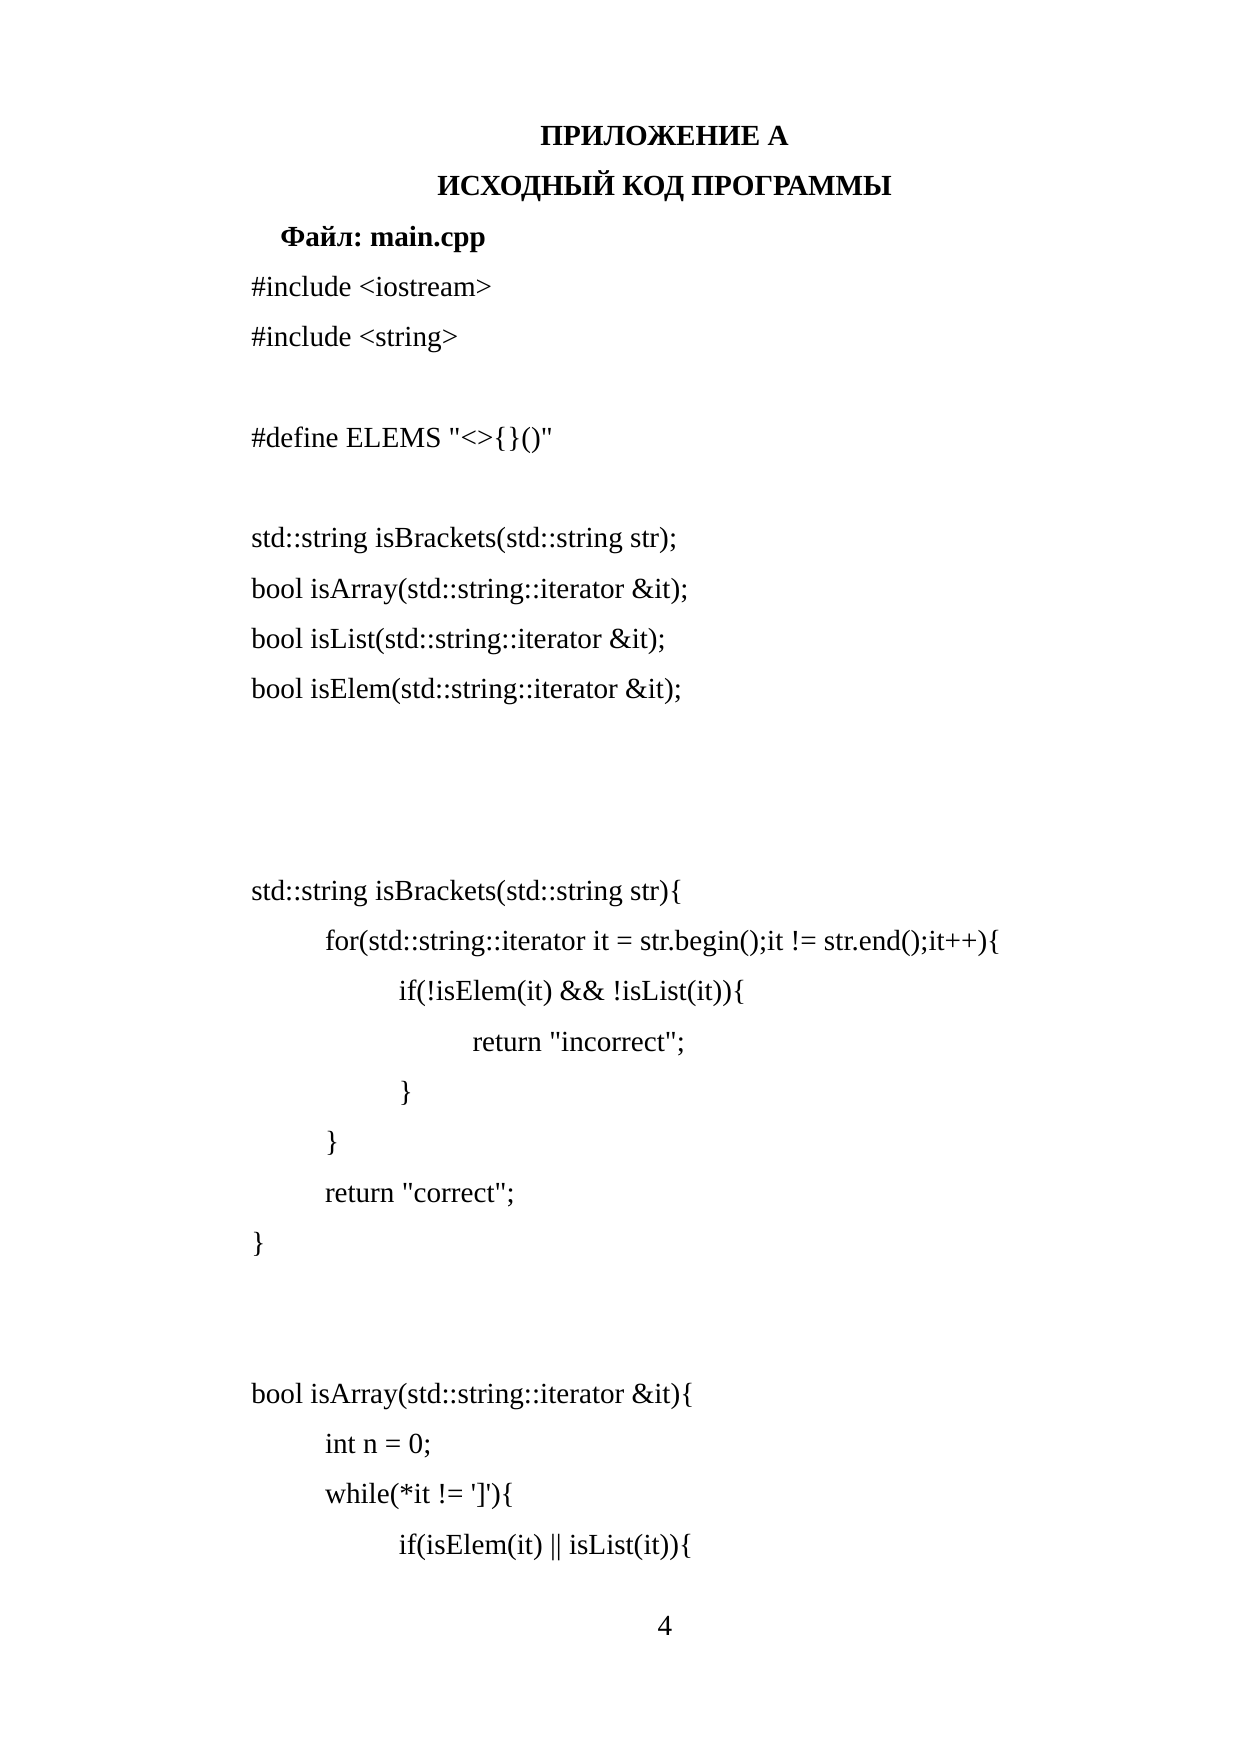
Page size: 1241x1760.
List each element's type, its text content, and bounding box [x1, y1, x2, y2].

text std::string isBrackets(std::string str){ [177, 873, 1152, 906]
text } [177, 1225, 1152, 1258]
text } [177, 1074, 1152, 1108]
text int n = 0; [177, 1426, 1152, 1460]
text return "incorrect"; [177, 1024, 1152, 1057]
text return "correct"; [177, 1175, 1152, 1208]
text for(std::string::iterator it = str.begin();it != str.end();it++){ [177, 923, 1152, 957]
text Файл: main.cpp [177, 219, 1152, 252]
subtitle Приложение А Исходный код программы [177, 118, 1152, 202]
text bool isArray(std::string::iterator &it){ [177, 1376, 1152, 1409]
text #include <string> [177, 319, 1152, 353]
text bool isElem(std::string::iterator &it); [177, 672, 1152, 705]
text #define ELEMS "<>{}()" [177, 420, 1152, 453]
text while(*it != ']'){ [177, 1477, 1152, 1510]
text bool isArray(std::string::iterator &it); [177, 571, 1152, 604]
text bool isList(std::string::iterator &it); [177, 621, 1152, 655]
text if(isElem(it) || isList(it)){ [177, 1527, 1152, 1560]
text std::string isBrackets(std::string str); [177, 521, 1152, 554]
text } [177, 1124, 1152, 1158]
text #include <iostream> [177, 269, 1152, 303]
text if(!isElem(it) && !isList(it)){ [177, 973, 1152, 1007]
